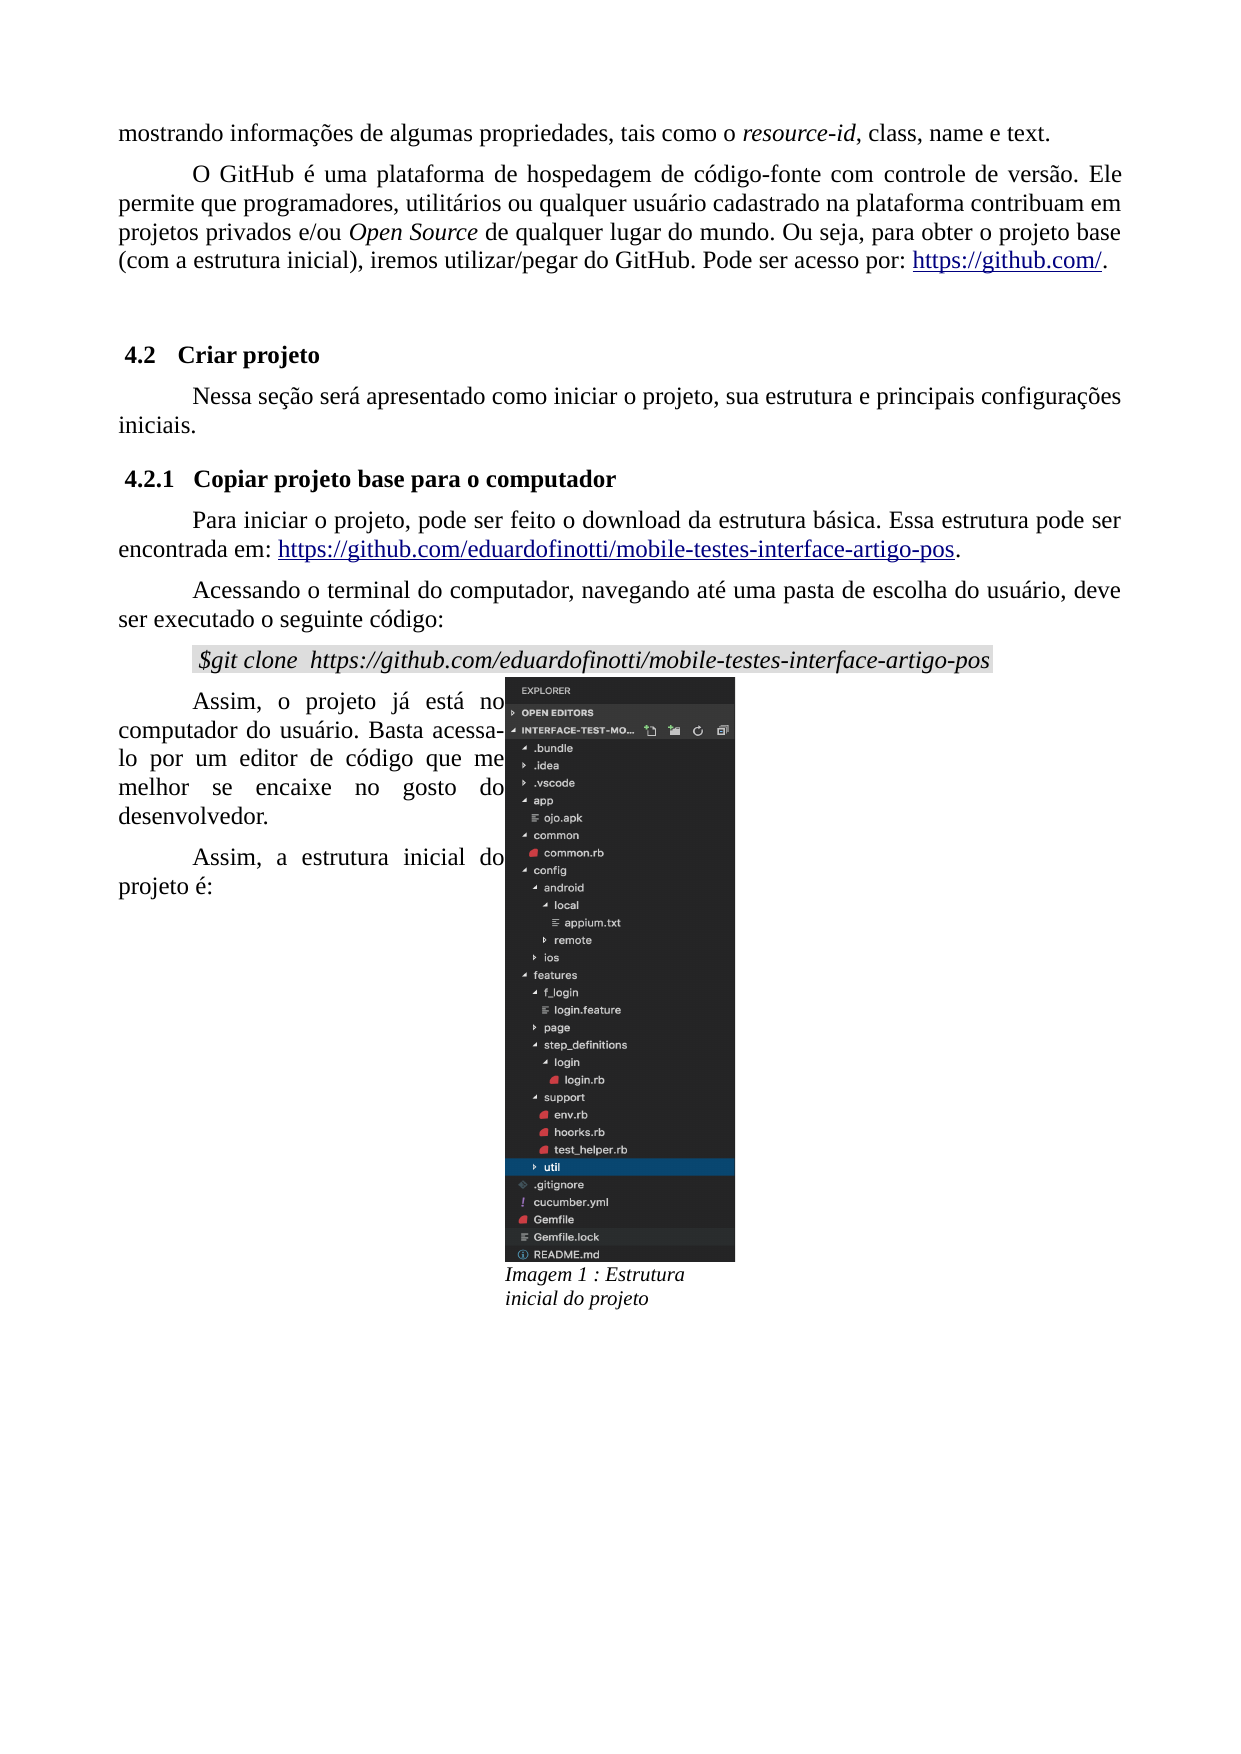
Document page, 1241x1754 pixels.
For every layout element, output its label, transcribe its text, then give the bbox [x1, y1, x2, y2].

text Acessando o terminal do computador, navegando até uma pasta de escolha do usuário, deve ser executado o seguinte código: [118, 575, 1122, 632]
picture [505, 677, 736, 1262]
title Criar projeto [118, 340, 1122, 369]
text O GitHub é uma plataforma de hospedagem de código-fonte com controle de versão. Ele permite que programadores, utilitários ou qualquer usuário cadastrado na plataforma contribuam em projetos privados e/ou Open Source de qualquer lugar do mundo. Ou seja, para obter o projeto base (com a estrutura inicial), iremos utilizar/pegar do GitHub. Pode ser acesso por: https://github.com/. [118, 159, 1122, 274]
text Imagem 1 : Estrutura inicial do projeto [505, 1262, 735, 1310]
text mostrando informações de algumas propriedades, tais como o resource-id, class, name e text. [118, 118, 1122, 147]
text Nessa seção será apresentado como iniciar o projeto, sua estrutura e principais configurações iniciais. [118, 381, 1122, 439]
text Para iniciar o projeto, pode ser feito o download da estrutura básica. Essa estrutura pode ser encontrada em: https://github.com/eduardofinotti/mobile-testes-interface-artigo-pos. [118, 505, 1122, 562]
text Assim, a estrutura inicial do projeto é: [118, 842, 505, 899]
text [736, 686, 1122, 830]
subtitle Copiar projeto base para o computador [118, 464, 1122, 493]
text [736, 842, 1122, 899]
text $git clone https://github.com/eduardofinotti/mobile-testes-interface-artigo-pos [118, 645, 1122, 673]
text Assim, o projeto já está no computador do usuário. Basta acessa-lo por um editor de código que me melhor se encaixe no gosto do desenvolvedor. [118, 686, 505, 830]
